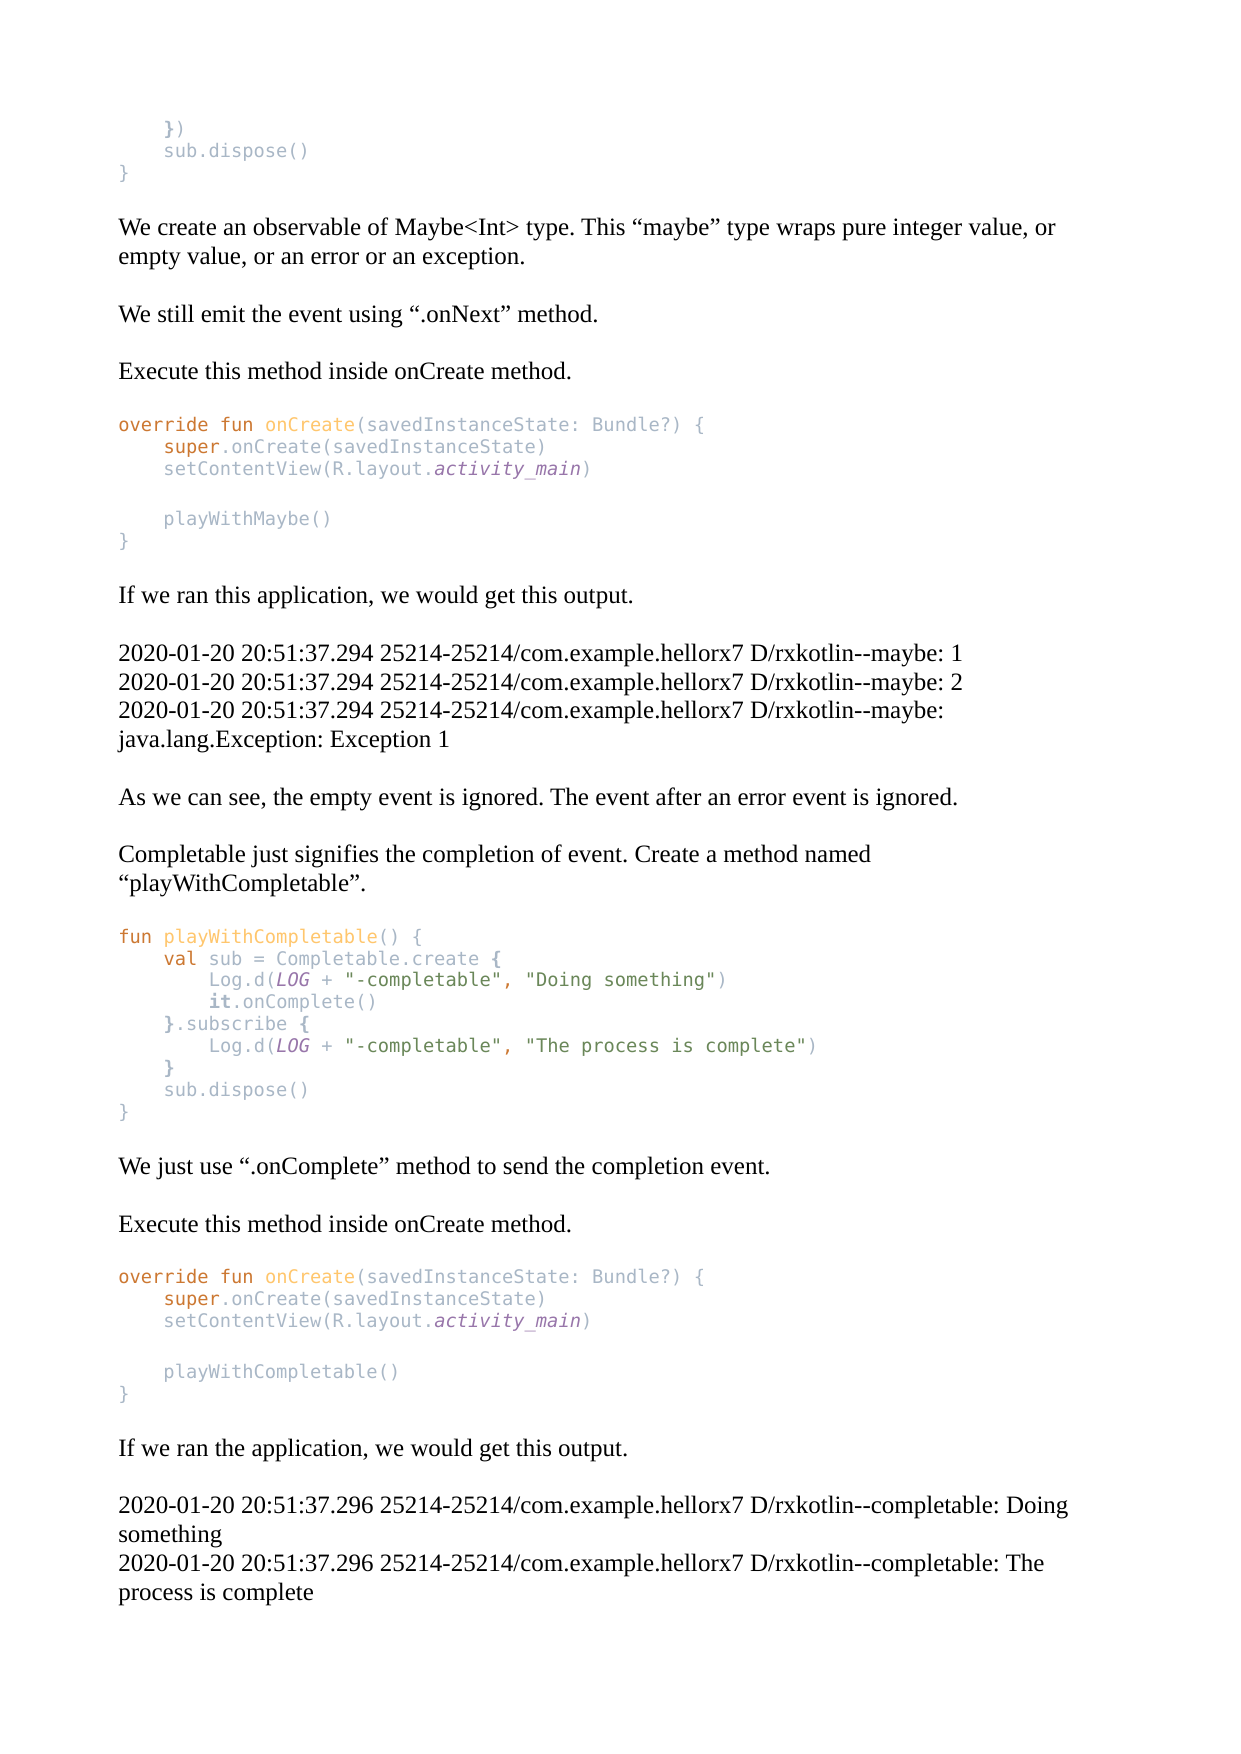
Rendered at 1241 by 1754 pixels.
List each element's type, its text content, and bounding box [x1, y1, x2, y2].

text Execute this method inside onCreate method. [118, 356, 1122, 385]
text We still emit the event using “.onNext” method. [118, 299, 1122, 327]
text 2020-01-20 20:51:37.296 25214-25214/com.example.hellorx7 D/rxkotlin--completable: The process is complete [118, 1548, 1122, 1606]
text override fun onCreate(savedInstanceState: Bundle?) { super.onCreate(savedInstanceState) setContentView(R.layout.activity_main) playWithMaybe() } [118, 414, 1122, 552]
text }) sub.dispose() } [118, 118, 1122, 184]
text 2020-01-20 20:51:37.294 25214-25214/com.example.hellorx7 D/rxkotlin--maybe: 2 [118, 667, 1122, 696]
text We create an observable of Maybe<Int> type. This “maybe” type wraps pure integer value, or empty value, or an error or an exception. [118, 212, 1122, 270]
text override fun onCreate(savedInstanceState: Bundle?) { super.onCreate(savedInstanceState) setContentView(R.layout.activity_main) playWithCompletable() } [118, 1266, 1122, 1404]
text fun playWithCompletable() { val sub = Completable.create { Log.d(LOG + "-completable", "Doing something") it.onComplete() }.subscribe { Log.d(LOG + "-completable", "The process is complete") } sub.dispose() } [118, 926, 1122, 1122]
text If we ran the application, we would get this output. [118, 1433, 1122, 1462]
text 2020-01-20 20:51:37.296 25214-25214/com.example.hellorx7 D/rxkotlin--completable: Doing something [118, 1491, 1122, 1548]
text Completable just signifies the completion of event. Create a method named “playWithCompletable”. [118, 839, 1122, 897]
text 2020-01-20 20:51:37.294 25214-25214/com.example.hellorx7 D/rxkotlin--maybe: java.lang.Exception: Exception 1 [118, 696, 1122, 753]
text If we ran this application, we would get this output. [118, 581, 1122, 609]
text As we can see, the empty event is ignored. The event after an error event is ignored. [118, 782, 1122, 811]
text We just use “.onComplete” method to send the completion event. [118, 1151, 1122, 1180]
text Execute this method inside onCreate method. [118, 1209, 1122, 1237]
text 2020-01-20 20:51:37.294 25214-25214/com.example.hellorx7 D/rxkotlin--maybe: 1 [118, 638, 1122, 667]
